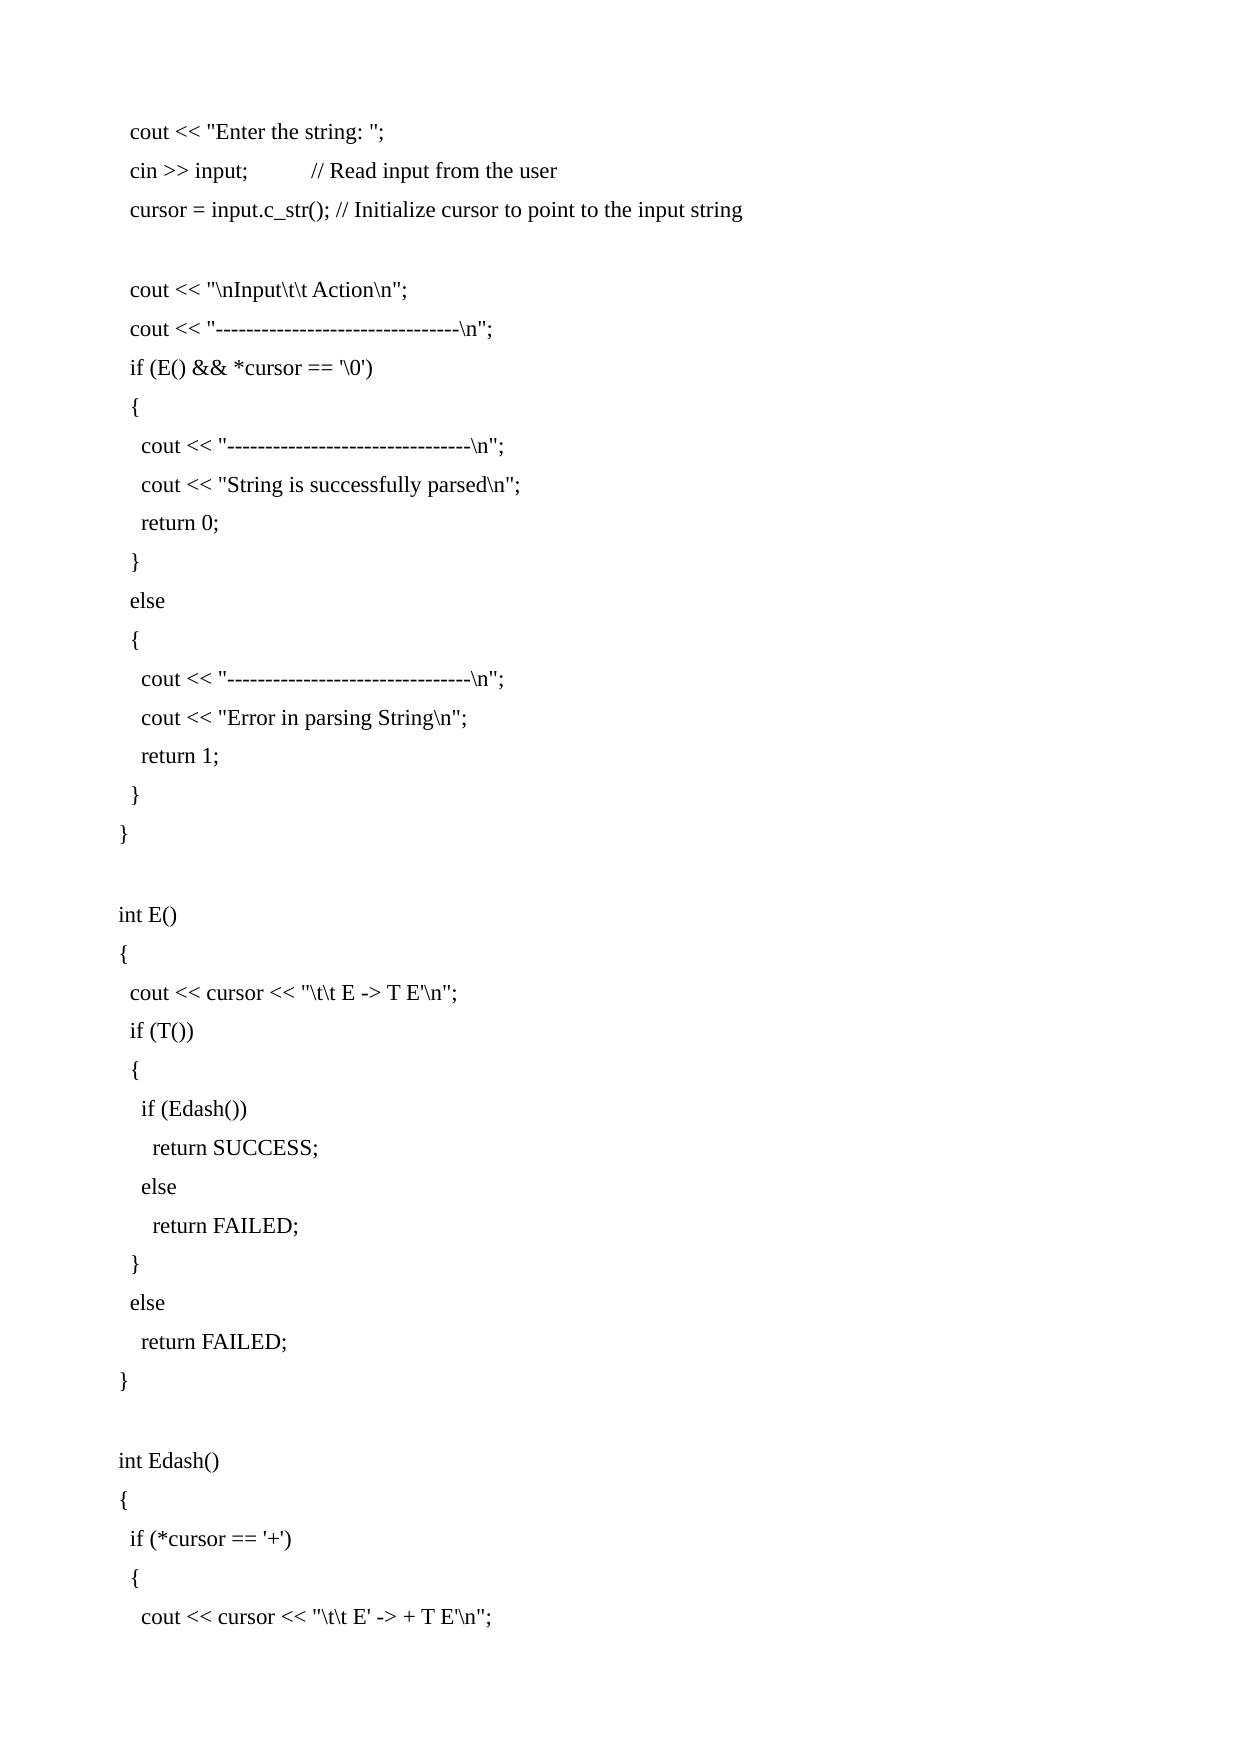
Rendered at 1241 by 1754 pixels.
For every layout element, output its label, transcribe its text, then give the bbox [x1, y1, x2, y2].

text cin >> input; // Read input from the user [118, 157, 1122, 183]
text if (E() && *cursor == '\0') [118, 354, 1122, 380]
text cout << "Error in parsing String\n"; [118, 704, 1122, 730]
text if (T()) [118, 1017, 1122, 1044]
text else [118, 1289, 1122, 1316]
text int E() [118, 901, 1122, 927]
text cout << "String is successfully parsed\n"; [118, 471, 1122, 497]
text { [118, 1564, 1122, 1591]
text { [118, 393, 1122, 419]
text cout << "\nInput\t\t Action\n"; [118, 276, 1122, 303]
text cout << cursor << "\t\t E' -> + T E'\n"; [118, 1603, 1122, 1629]
text { [118, 1056, 1122, 1083]
text return 1; [118, 743, 1122, 769]
text { [118, 626, 1122, 652]
text { [118, 940, 1122, 966]
text return FAILED; [118, 1212, 1122, 1238]
text return 0; [118, 509, 1122, 536]
text cout << "--------------------------------\n"; [118, 315, 1122, 342]
text else [118, 1173, 1122, 1199]
text return FAILED; [118, 1328, 1122, 1354]
text return SUCCESS; [118, 1134, 1122, 1160]
text cout << "Enter the string: "; [118, 118, 1122, 144]
text } [118, 781, 1122, 808]
text cout << cursor << "\t\t E -> T E'\n"; [118, 978, 1122, 1005]
text if (Edash()) [118, 1095, 1122, 1121]
text int Edash() [118, 1448, 1122, 1474]
text } [118, 1367, 1122, 1393]
text { [118, 1486, 1122, 1513]
text cout << "--------------------------------\n"; [118, 432, 1122, 458]
text else [118, 587, 1122, 613]
text cout << "--------------------------------\n"; [118, 665, 1122, 691]
text if (*cursor == '+') [118, 1525, 1122, 1552]
text cursor = input.c_str(); // Initialize cursor to point to the input string [118, 196, 1122, 222]
text } [118, 820, 1122, 847]
text } [118, 548, 1122, 575]
text } [118, 1251, 1122, 1277]
